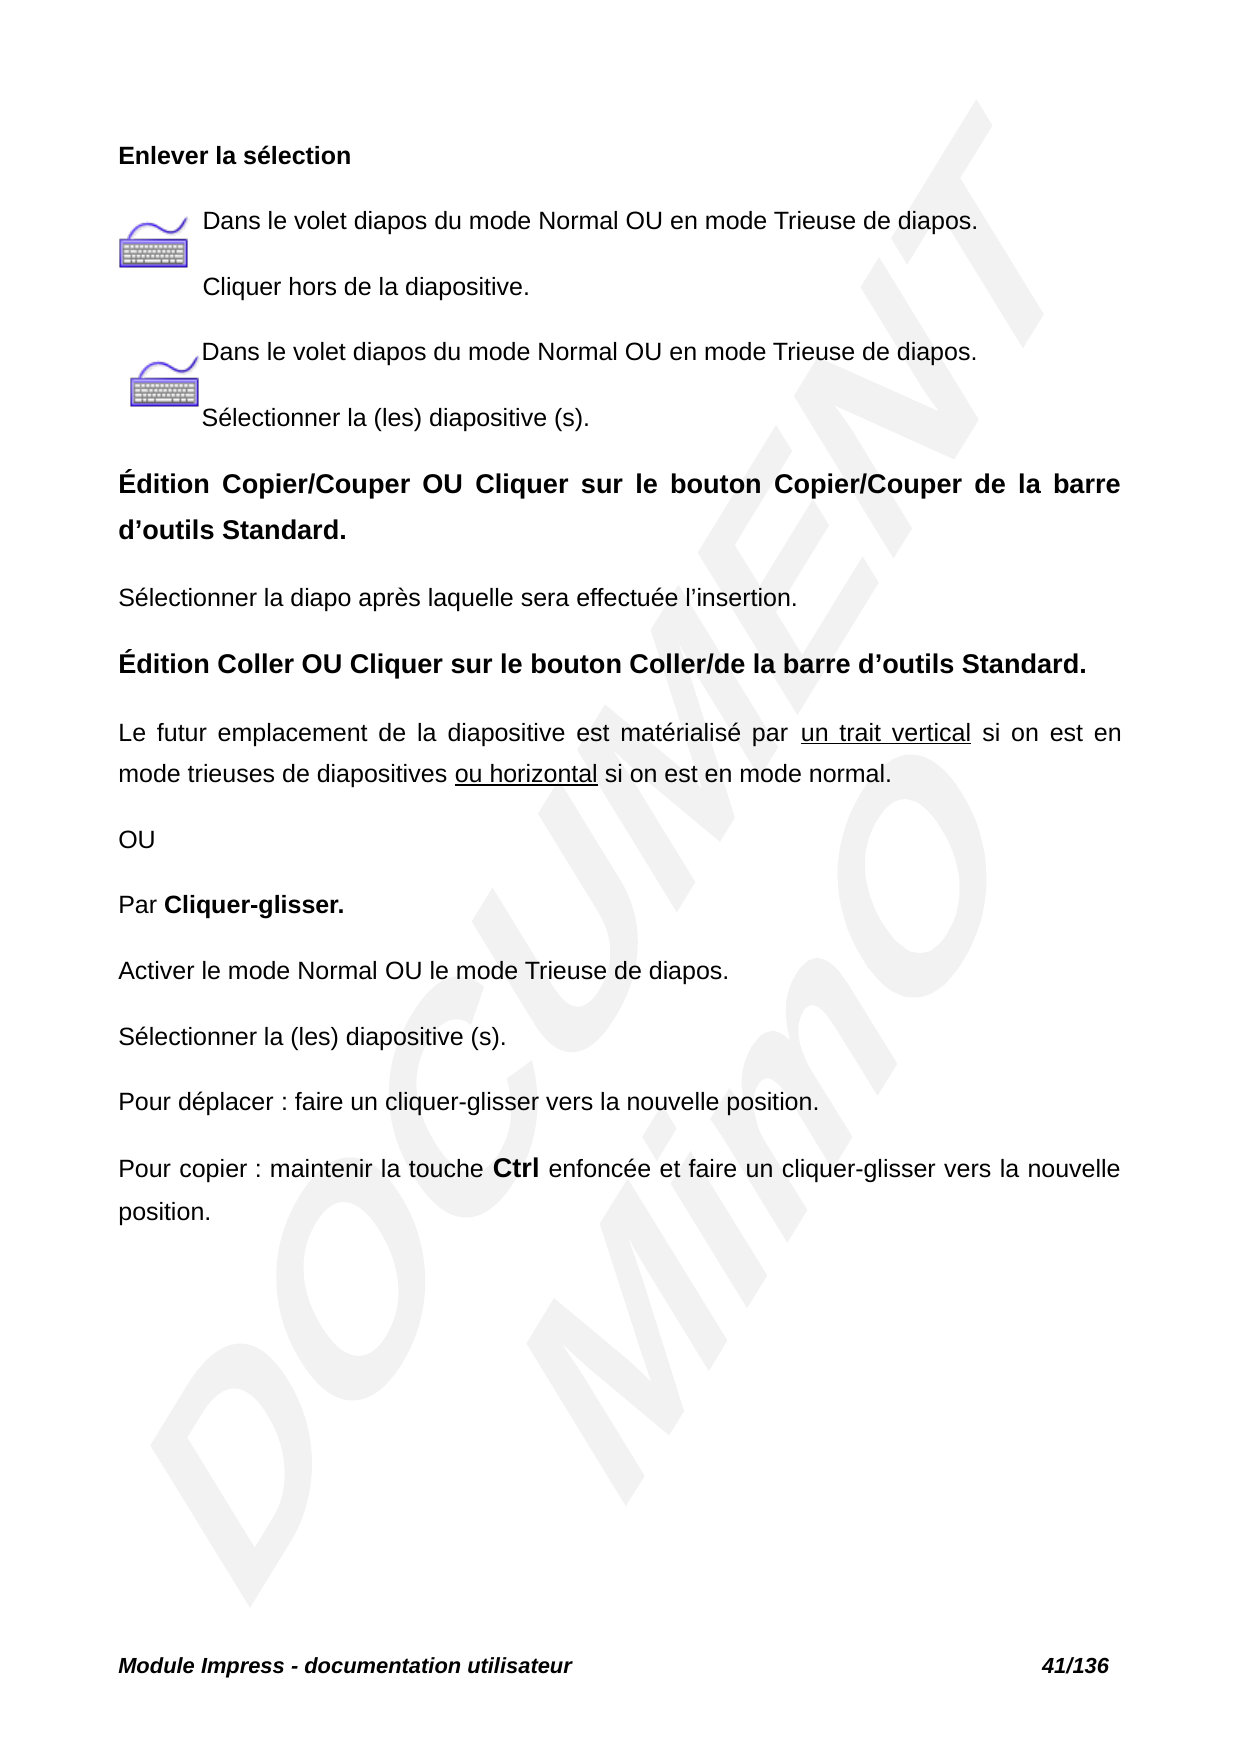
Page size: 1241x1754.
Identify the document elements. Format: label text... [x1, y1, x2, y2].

text Sélectionner la (les) diapositive (s). [118, 404, 1122, 432]
text Sélectionner la diapo après laquelle sera effectuée l’insertion. [118, 584, 1122, 612]
text Le futur emplacement de la diapositive est matérialisé par un trait vertical si on est en mode trieuses de diapositives ou horizontal si on est en mode normal. [118, 718, 1122, 788]
text Sélectionner la (les) diapositive (s). [118, 1022, 1122, 1050]
text Par Cliquer-glisser. [118, 891, 1122, 919]
picture [126, 345, 202, 421]
text Édition Coller OU Cliquer sur le bouton Coller/de la barre d’outils Standard. [118, 649, 1122, 679]
text Activer le mode Normal OU le mode Trieuse de diapos. [118, 957, 1122, 985]
text Pour déplacer : faire un cliquer-glisser vers la nouvelle position. [118, 1088, 1122, 1116]
text Cliquer hors de la diapositive. [118, 273, 1122, 301]
text Édition Copier/Couper OU Cliquer sur le bouton Copier/Couper de la barre d’outils Standard. [118, 469, 1122, 545]
picture [115, 207, 191, 282]
text Pour copier : maintenir la touche Ctrl enfoncée et faire un cliquer-glisser vers la nouvelle position. [118, 1153, 1122, 1226]
text Dans le volet diapos du mode Normal OU en mode Trieuse de diapos. [118, 338, 1122, 366]
text Enlever la sélection [118, 142, 1122, 169]
text Dans le volet diapos du mode Normal OU en mode Trieuse de diapos. [191, 207, 1122, 235]
text OU [118, 826, 1122, 854]
